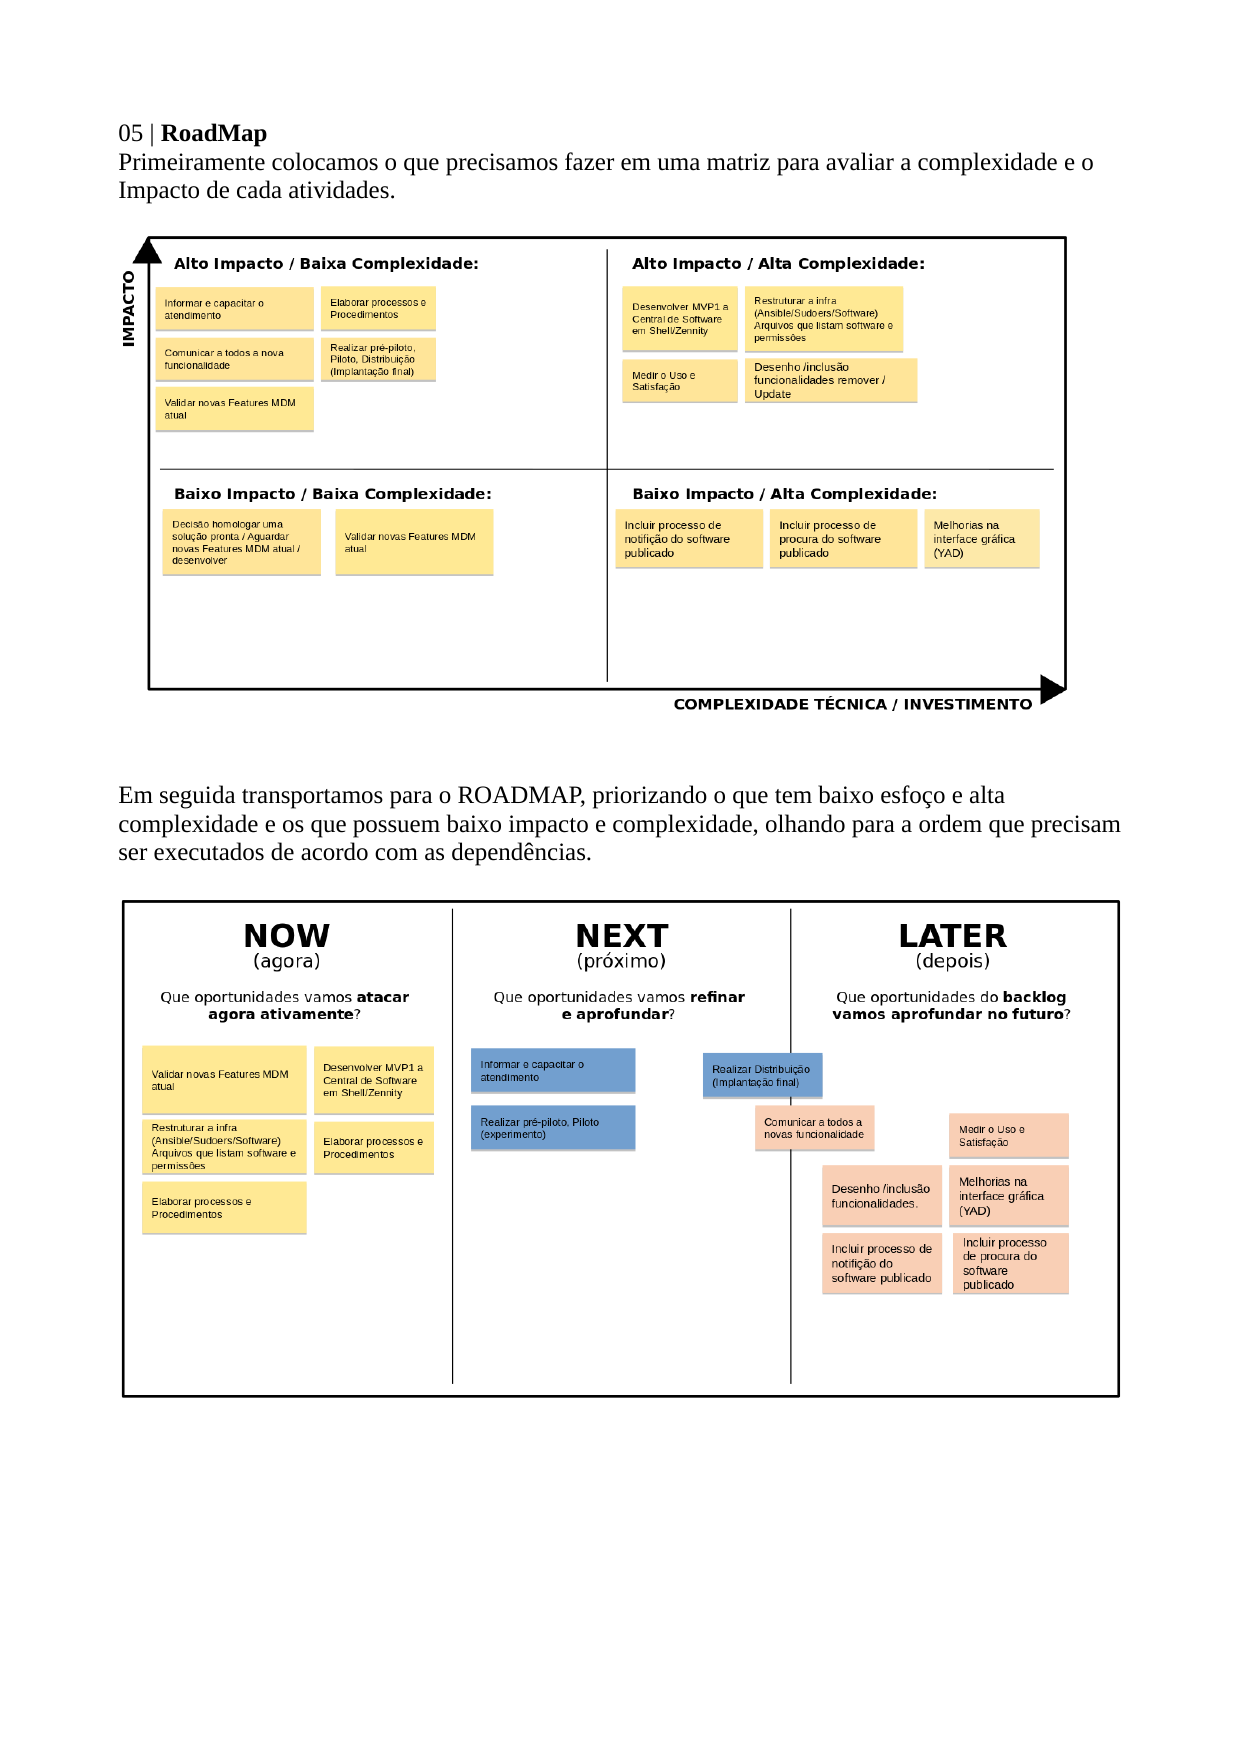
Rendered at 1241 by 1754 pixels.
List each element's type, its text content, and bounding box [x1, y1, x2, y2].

text Em seguida transportamos para o ROADMAP, priorizando o que tem baixo esfoço e alta complexidade e os que possuem baixo impacto e complexidade, olhando para a ordem que precisam ser executados de acordo com as dependências. [118, 780, 1122, 866]
picture [118, 895, 1123, 1401]
picture [116, 227, 1072, 723]
text Primeiramente colocamos o que precisamos fazer em uma matriz para avaliar a complexidade e o Impacto de cada atividades. [118, 147, 1122, 204]
text 05 | RoadMap [118, 118, 1122, 147]
